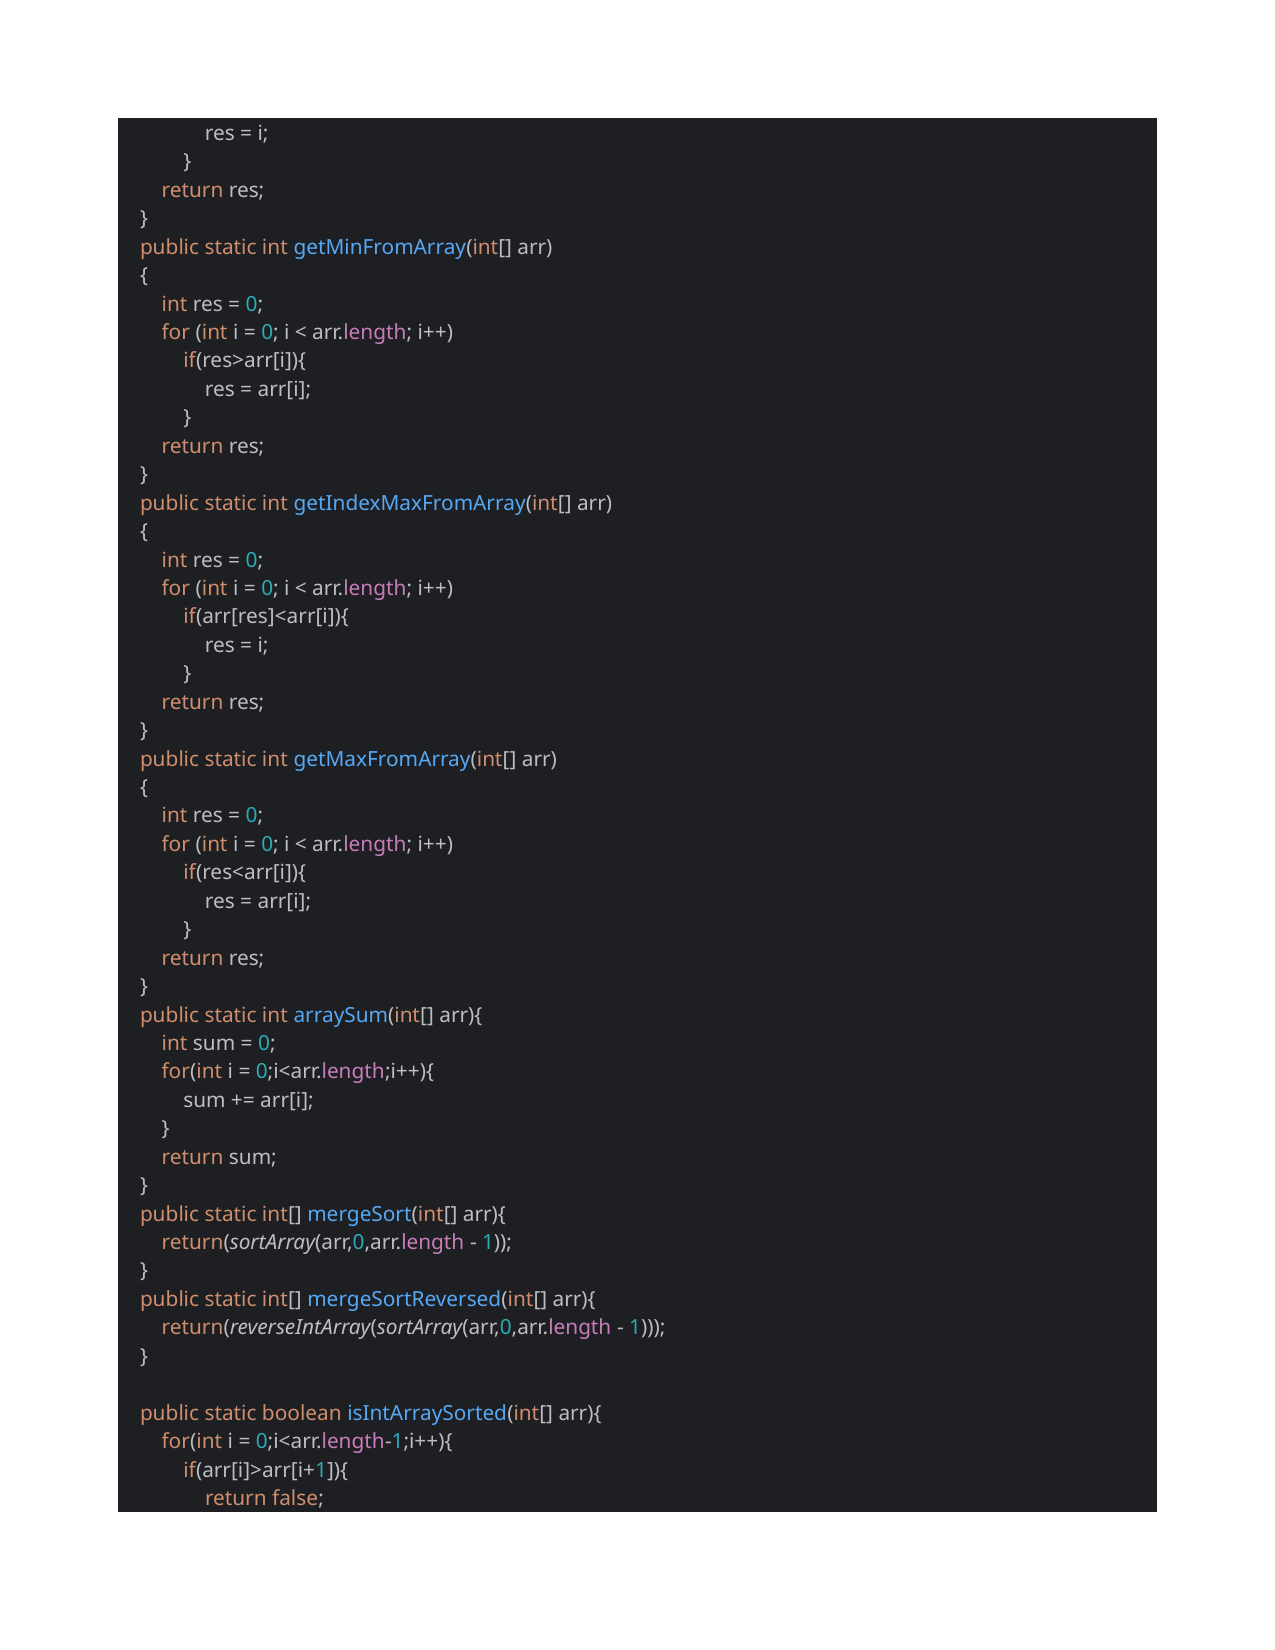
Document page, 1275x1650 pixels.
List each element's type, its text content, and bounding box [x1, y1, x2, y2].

text res = i; } return res; } public static int getMinFromArray(int[] arr) { int res = 0; for (int i = 0; i < arr.length; i++) if(res>arr[i]){ res = arr[i]; } return res; } public static int getIndexMaxFromArray(int[] arr) { int res = 0; for (int i = 0; i < arr.length; i++) if(arr[res]<arr[i]){ res = i; } return res; } public static int getMaxFromArray(int[] arr) { int res = 0; for (int i = 0; i < arr.length; i++) if(res<arr[i]){ res = arr[i]; } return res; } public static int arraySum(int[] arr){ int sum = 0; for(int i = 0;i<arr.length;i++){ sum += arr[i]; } return sum; } public static int[] mergeSort(int[] arr){ return(sortArray(arr,0,arr.length - 1)); } public static int[] mergeSortReversed(int[] arr){ return(reverseIntArray(sortArray(arr,0,arr.length - 1))); } public static boolean isIntArraySorted(int[] arr){ for(int i = 0;i<arr.length-1;i++){ if(arr[i]>arr[i+1]){ return false; [118, 118, 1157, 1512]
